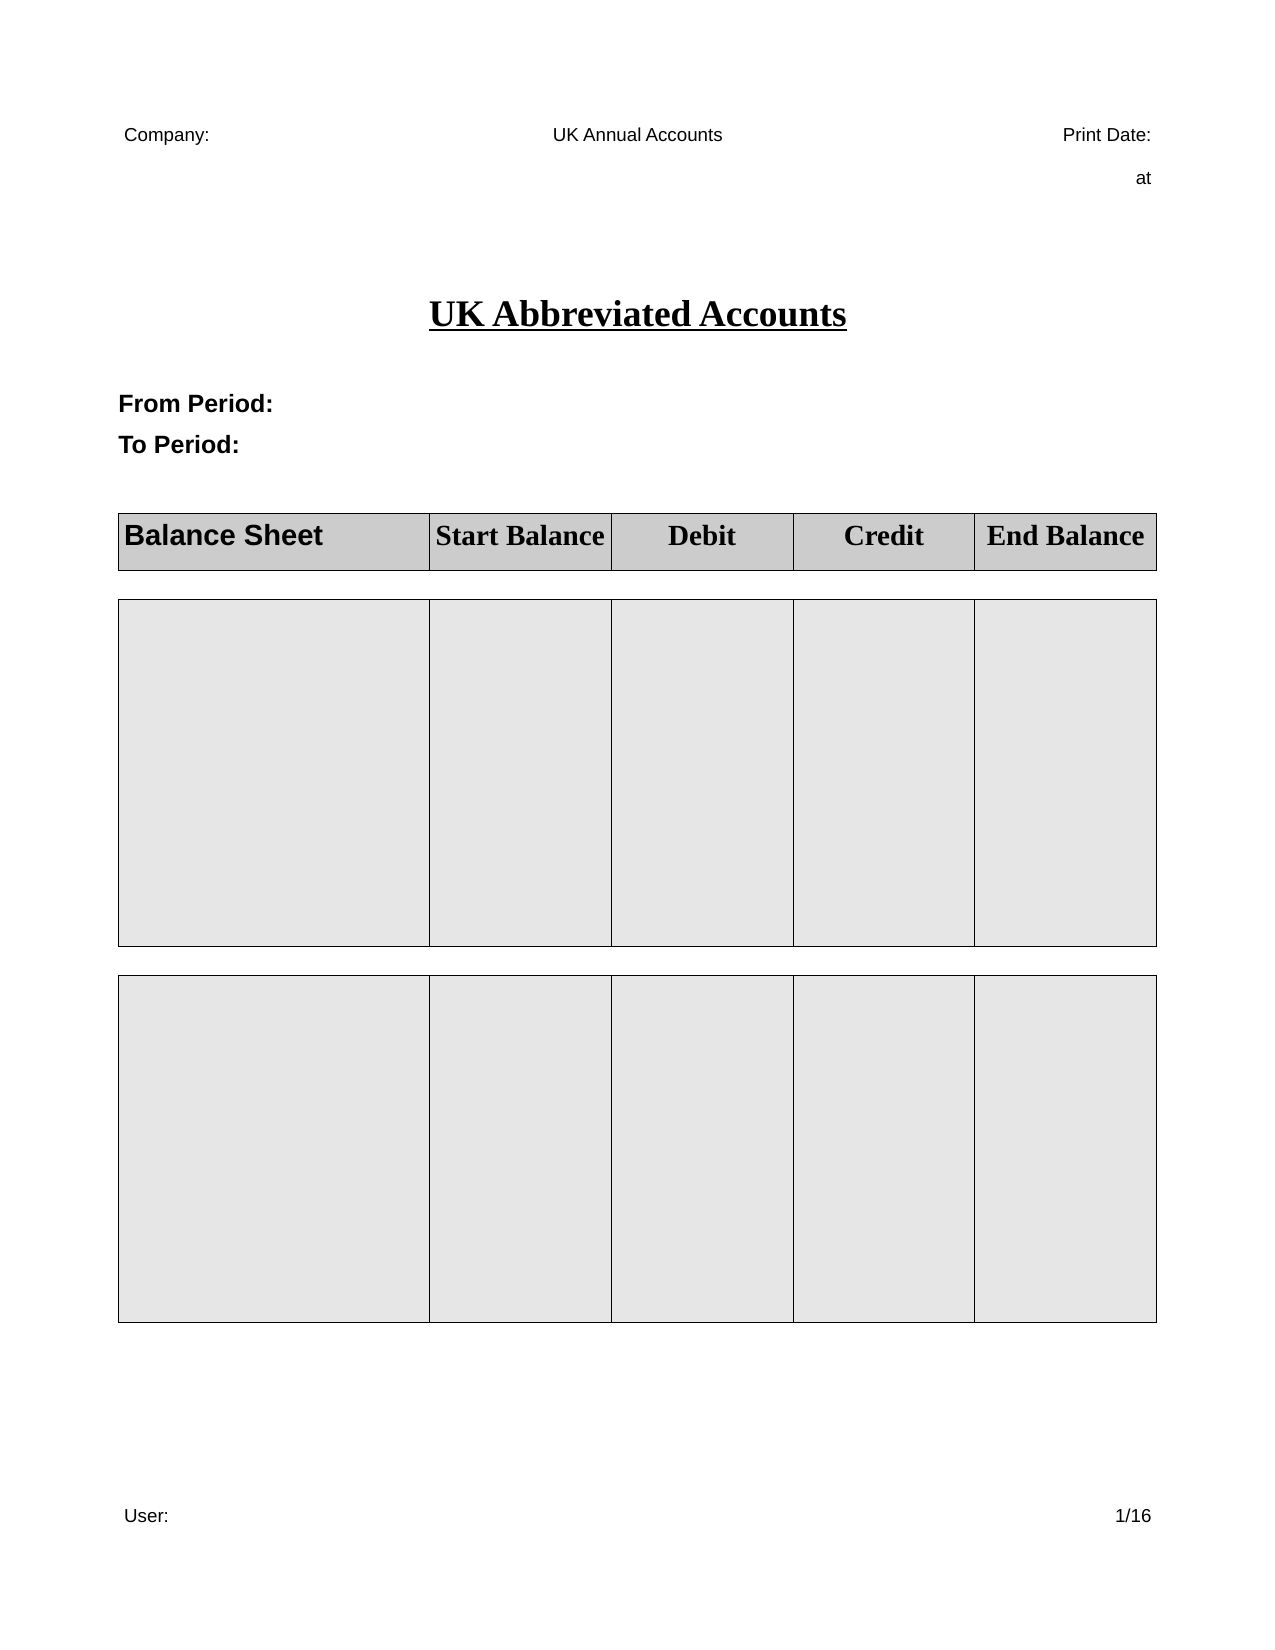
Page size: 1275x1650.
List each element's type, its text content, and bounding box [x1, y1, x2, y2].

table_header Balance Sheet [119, 514, 429, 570]
table_header <A000_name> [119, 600, 429, 946]
table_header <format_currency(sum(A000_accounts, 'credit'), user.language, company.currency)> [794, 600, 974, 946]
table_header <B000_name> [119, 976, 429, 1322]
table_header <format_currency(sum(A000_accounts, 'debit'), user.language, company.currency)> [612, 600, 793, 946]
table_header <format_currency(sum(A000_accounts, 'start_balance'), user.language, company.currency)> [430, 600, 611, 946]
subtitle UK Abbreviated Accounts [118, 292, 1157, 335]
text From Period: <start_period.name> [118, 389, 1157, 417]
table_header <format_currency(sum(A000_accounts, 'end_balance'), user.language, company.currency)> [975, 600, 1156, 946]
table_header <format_currency(sum(B000_accounts, 'end_balance'), user.language, company.currency)> [975, 976, 1156, 1322]
table_header <format_currency(sum(B000_accounts, 'start_balance'), user.language, company.currency)> [430, 976, 611, 1322]
table_header End Balance [975, 514, 1156, 570]
table_header Credit [794, 514, 974, 570]
table_header Debit [612, 514, 793, 570]
table_header <format_currency(sum(B000_accounts, 'debit'), user.language, company.currency)> [612, 976, 793, 1322]
text To Period: <end_period.name> [118, 430, 1157, 459]
table_header <format_currency(sum(B000_accounts, 'credit'), user.language, company.currency)> [794, 976, 974, 1322]
table_header Start Balance [430, 514, 611, 570]
